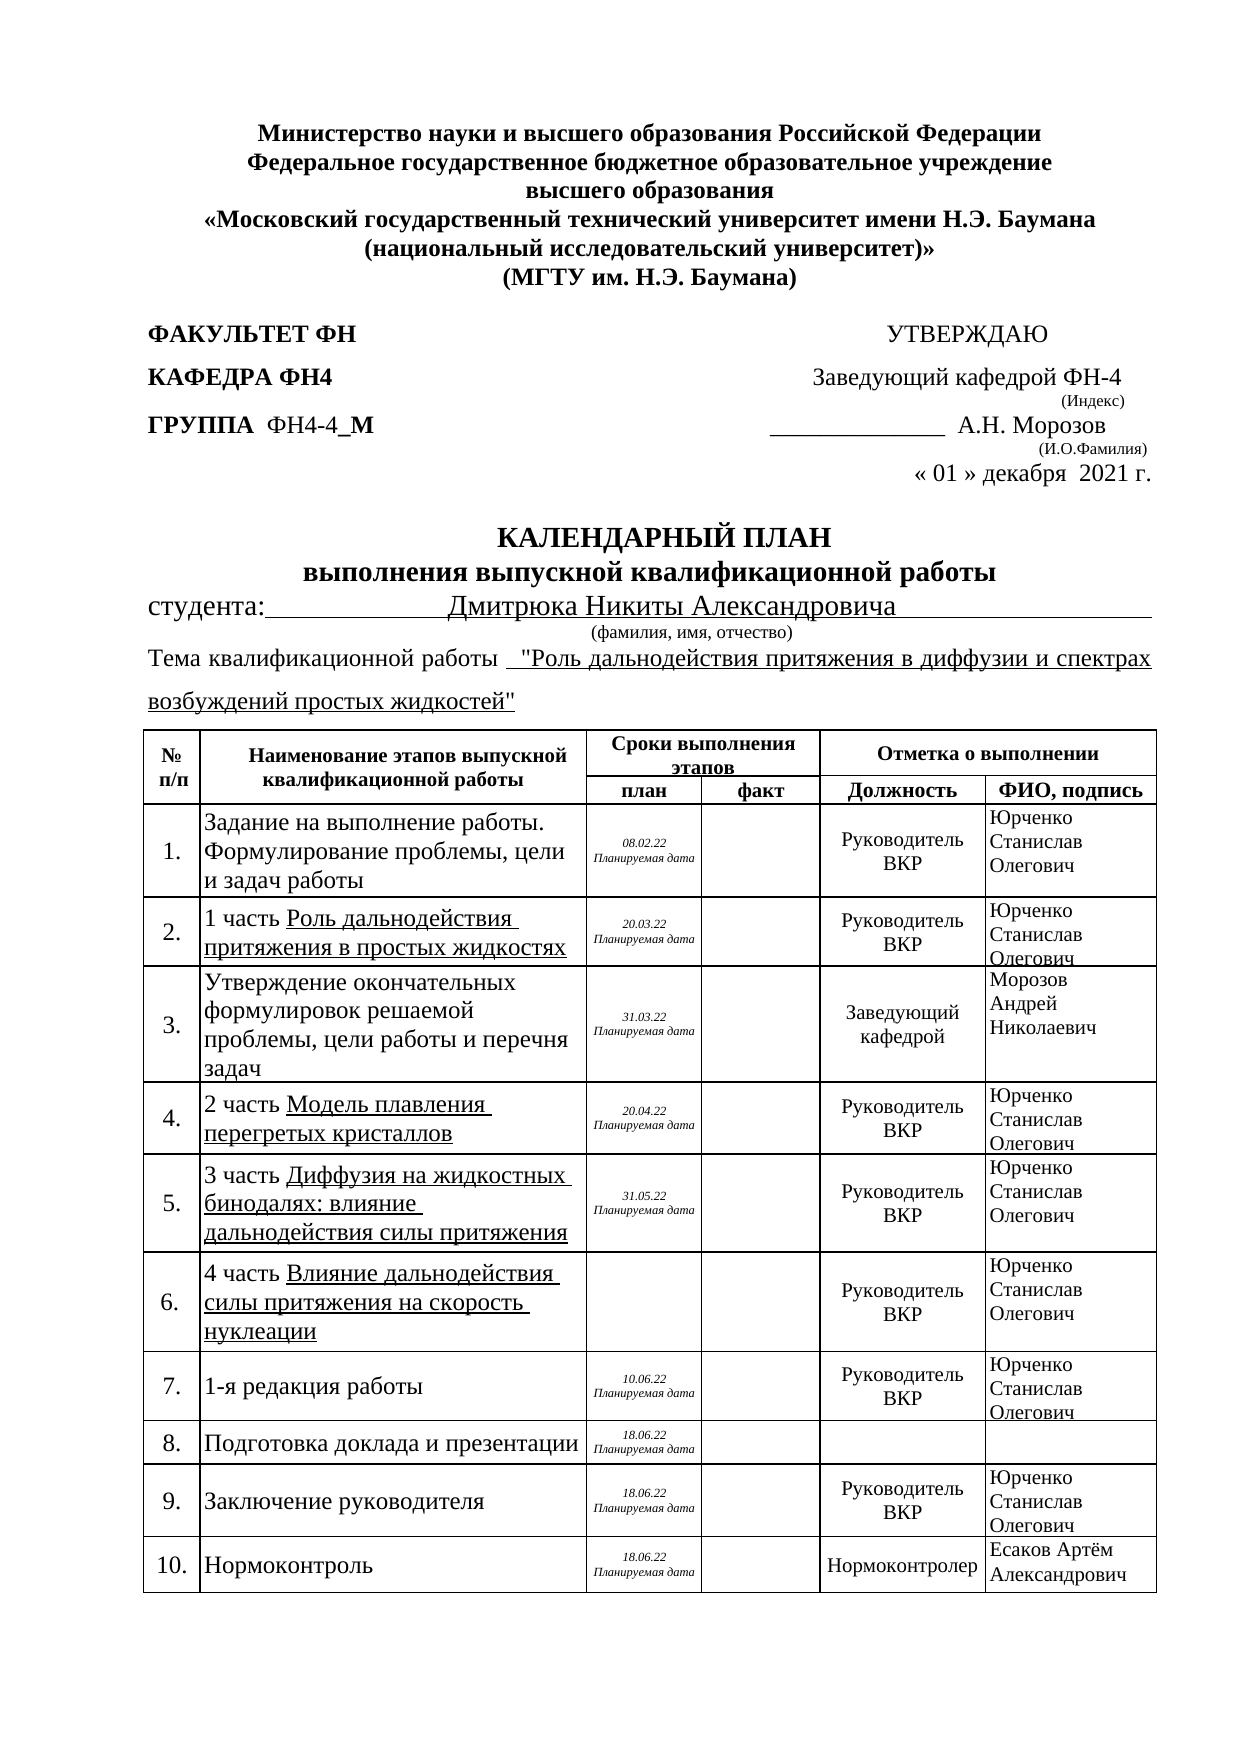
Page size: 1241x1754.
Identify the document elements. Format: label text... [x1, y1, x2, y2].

table_cell Юрченко Станислав Олегович [986, 1352, 1156, 1419]
table_cell [702, 1155, 819, 1251]
table_cell 6. [144, 1253, 199, 1351]
table_cell 2 часть Модель плавления перегретых кристаллов [201, 1083, 586, 1153]
table_cell 5. [144, 1155, 199, 1251]
table_cell Руководитель ВКР [821, 1352, 985, 1419]
table_cell 2. [144, 898, 199, 965]
table_cell Руководитель ВКР [821, 1465, 985, 1536]
text ФАКУЛЬТЕТ ФН УТВЕРЖДАЮ [148, 319, 1152, 348]
table_cell 10.06.22 Планируемая дата [587, 1352, 701, 1419]
table_cell Юрченко Станислав Олегович [986, 1155, 1156, 1251]
table_cell Заведующий кафедрой [821, 967, 985, 1081]
text (МГТУ им. Н.Э. Баумана) [148, 262, 1152, 291]
table_cell Есаков Артём Александрович [986, 1537, 1156, 1592]
table_header Отметка о выполнении [821, 731, 1156, 775]
table_cell 31.03.22 Планируемая дата [587, 967, 701, 1081]
text (фамилия, имя, отчество) [591, 621, 1152, 643]
table_cell Подготовка доклада и презентации [201, 1421, 586, 1463]
table_cell 10. [144, 1537, 199, 1592]
table_cell [702, 1253, 819, 1351]
table_cell 3. [144, 967, 199, 1081]
table_cell [821, 1421, 985, 1463]
text студента: Дмитрюка Никиты Александровича [148, 588, 1152, 621]
table_cell ФИО, подпись [986, 776, 1156, 803]
table_cell 9. [144, 1465, 199, 1536]
table_cell Должность [821, 776, 985, 803]
text Федеральное государственное бюджетное образовательное учреждение [148, 147, 1152, 176]
text Министерство науки и высшего образования Российской Федерации [148, 118, 1152, 147]
text (Индекс) [960, 391, 1152, 410]
table_cell Юрченко Станислав Олегович [986, 1465, 1156, 1536]
table_cell 8. [144, 1421, 199, 1463]
table_cell 1-я редакция работы [201, 1352, 586, 1419]
table_cell Юрченко Станислав Олегович [986, 1083, 1156, 1153]
table_cell факт [702, 777, 819, 803]
table_cell 3 часть Диффузия на жидкостных бинодалях: влияние дальнодействия силы притяжения [201, 1155, 586, 1251]
table_cell Юрченко Станислав Олегович [986, 898, 1156, 965]
text КАЛЕНДАРНЫЙ ПЛАН [148, 521, 1152, 554]
table_cell [587, 1253, 701, 1351]
table_cell Заключение руководителя [201, 1465, 586, 1536]
table_cell 7. [144, 1352, 199, 1419]
table_cell 4 часть Влияние дальнодействия силы притяжения на скорость нуклеации [201, 1253, 586, 1351]
table_cell Руководитель ВКР [821, 1083, 985, 1153]
table_cell [702, 805, 819, 896]
text (национальный исследовательский университет)» [148, 233, 1152, 262]
table_cell 20.04.22 Планируемая дата [587, 1083, 701, 1153]
table_cell план [587, 777, 701, 803]
table_cell Руководитель ВКР [821, 1253, 985, 1351]
table_cell Утверждение окончательных формулировок решаемой проблемы, цели работы и перечня задач [201, 967, 586, 1081]
table_cell 18.06.22 Планируемая дата [587, 1537, 701, 1592]
table_cell 20.03.22 Планируемая дата [587, 898, 701, 965]
table_cell 18.06.22 Планируемая дата [587, 1421, 701, 1463]
table_cell Юрченко Станислав Олегович [986, 1253, 1156, 1351]
table_header Сроки выполнения этапов [587, 731, 819, 775]
table_cell Руководитель ВКР [821, 1155, 985, 1251]
table_cell 1. [144, 805, 199, 896]
text КАФЕДРА ФН4 Заведующий кафедрой ФН-4 [148, 362, 1152, 391]
text (И.О.Фамилия) [960, 439, 1152, 458]
table_cell [702, 1352, 819, 1419]
table_cell Руководитель ВКР [821, 898, 985, 965]
table_cell 4. [144, 1083, 199, 1153]
text Тема квалификационной работы "Роль дальнодействия притяжения в диффузии и спектрах возбуждений простых жидкостей" [148, 643, 1152, 715]
table_cell [986, 1421, 1156, 1463]
table_cell Нормоконтролер [821, 1537, 985, 1592]
table_cell 08.02.22 Планируемая дата [587, 805, 701, 896]
text « 01 » декабря 2021 г. [148, 458, 1152, 487]
table_cell Юрченко Станислав Олегович [986, 805, 1156, 896]
table_cell [702, 1465, 819, 1536]
text высшего образования [148, 176, 1152, 204]
table_cell [702, 1537, 819, 1592]
table_cell Нормоконтроль [201, 1537, 586, 1592]
table_cell Задание на выполнение работы. Формулирование проблемы, цели и задач работы [201, 805, 586, 896]
table_cell Руководитель ВКР [821, 805, 985, 896]
table_header № п/п [144, 731, 199, 803]
table_cell [702, 898, 819, 965]
text выполнения выпускной квалификационной работы [148, 554, 1152, 588]
table_cell [702, 967, 819, 1081]
table_cell [702, 1421, 819, 1463]
table_cell Морозов Андрей Николаевич [986, 967, 1156, 1081]
table_header Наименование этапов выпускной квалификационной работы [201, 731, 586, 803]
table_cell [702, 1083, 819, 1153]
table_cell 1 часть Роль дальнодействия притяжения в простых жидкостях [201, 898, 586, 965]
table_cell 18.06.22 Планируемая дата [587, 1465, 701, 1536]
text «Московский государственный технический университет имени Н.Э. Баумана [148, 204, 1152, 233]
table_cell 31.05.22 Планируемая дата [587, 1155, 701, 1251]
text ГРУППА ФН4-4_М ______________ А.Н. Морозов [148, 410, 1152, 439]
